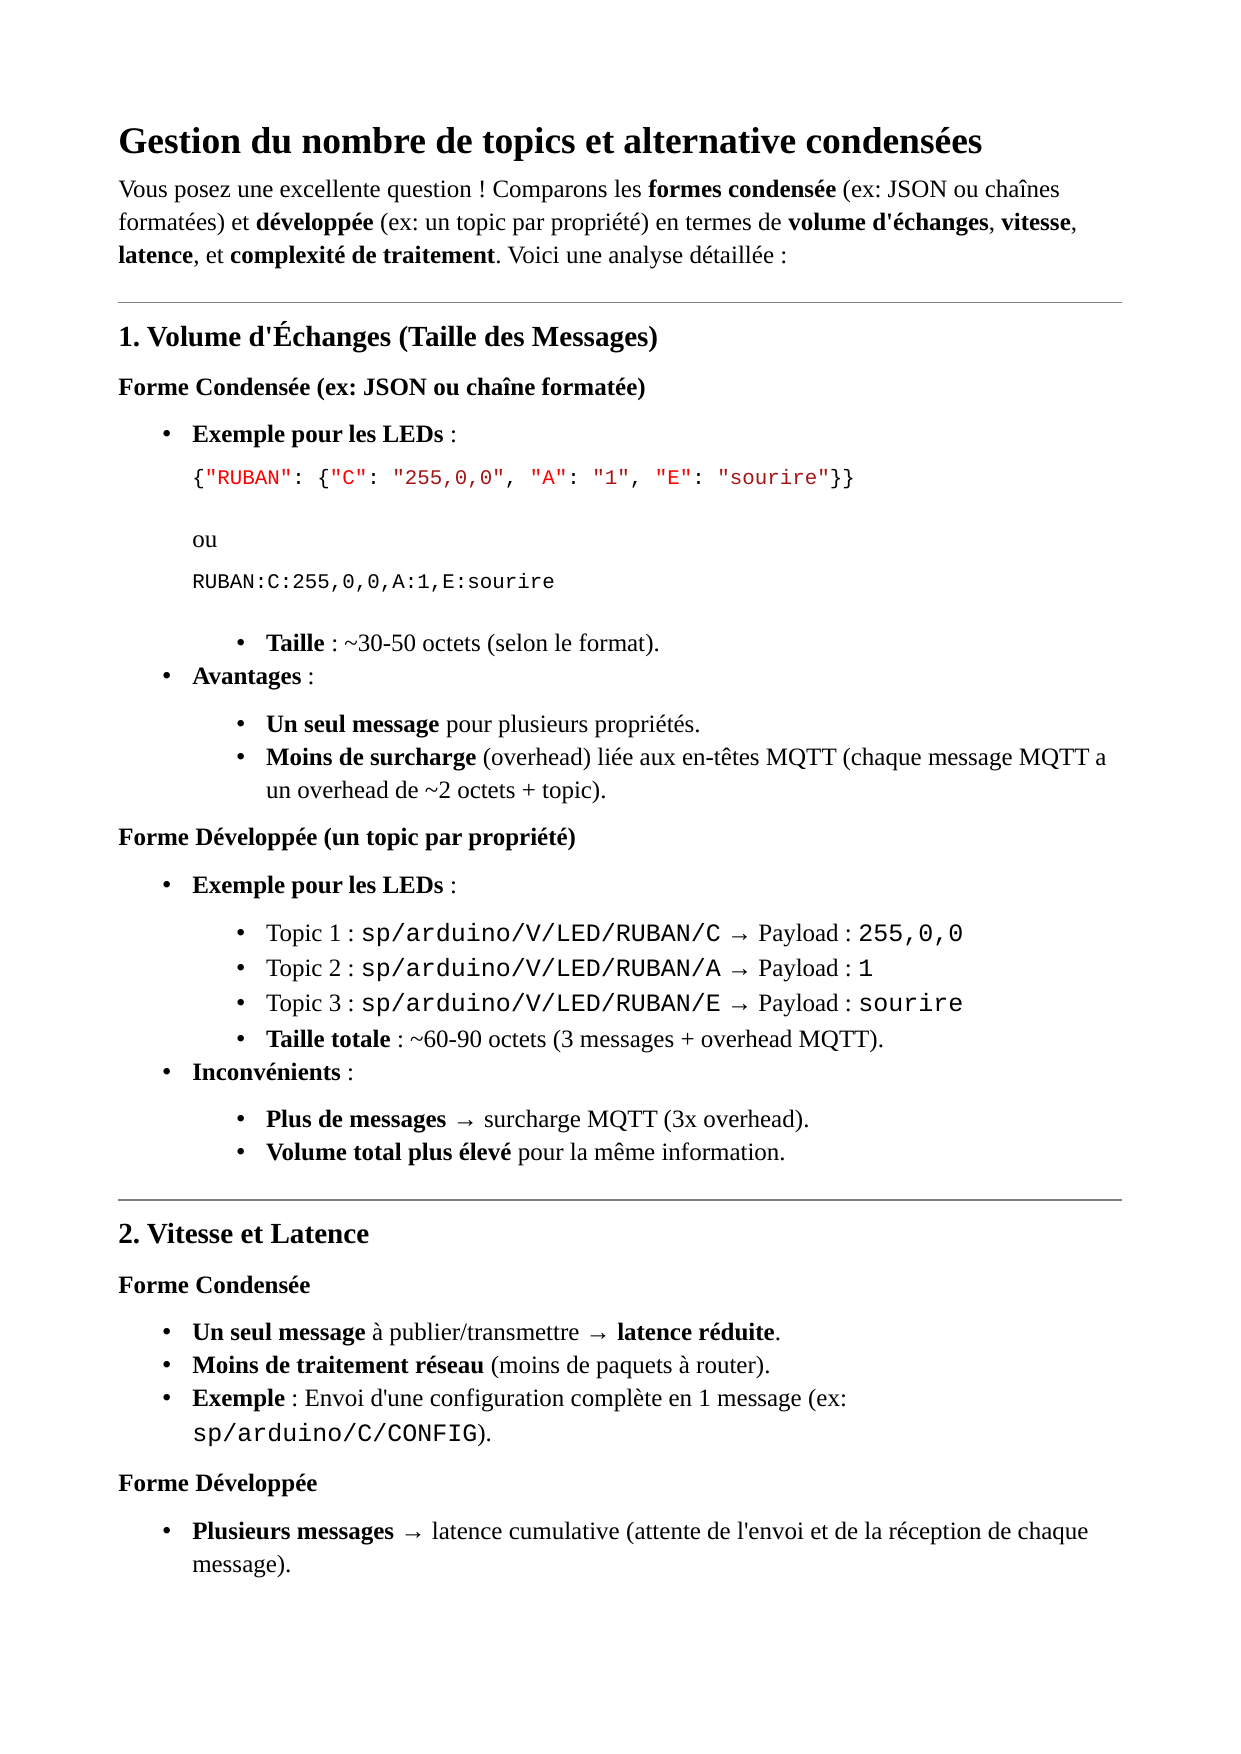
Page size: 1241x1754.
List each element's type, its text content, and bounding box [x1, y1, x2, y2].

text Vous posez une excellente question ! Comparons les formes condensée (ex: JSON ou chaînes formatées) et développée (ex: un topic par propriété) en termes de volume d'échanges, vitesse, latence, et complexité de traitement. Voici une analyse détaillée : [118, 174, 1122, 268]
list Topic 3 : sp/arduino/V/LED/RUBAN/E → Payload : sourire [236, 988, 1122, 1019]
subtitle Forme Condensée (ex: JSON ou chaîne formatée) [118, 372, 1122, 401]
subtitle Gestion du nombre de topics et alternative condensées [118, 118, 1122, 161]
list Un seul message à publier/transmettre → latence réduite. [162, 1317, 1122, 1346]
subtitle Forme Développée [118, 1468, 1122, 1497]
list Moins de traitement réseau (moins de paquets à router). [162, 1350, 1122, 1379]
list Un seul message pour plusieurs propriétés. [236, 709, 1122, 737]
subtitle Forme Développée (un topic par propriété) [118, 822, 1122, 851]
list ou [162, 524, 1122, 553]
list Taille : ~30-50 octets (selon le format). [236, 628, 1122, 657]
subtitle 1. Volume d'Échanges (Taille des Messages) [118, 319, 1122, 352]
subtitle 2. Vitesse et Latence [118, 1217, 1122, 1250]
list Moins de surcharge (overhead) liée aux en-têtes MQTT (chaque message MQTT a un overhead de ~2 octets + topic). [236, 742, 1122, 803]
list Volume total plus élevé pour la même information. [236, 1137, 1122, 1166]
list Exemple pour les LEDs : [162, 870, 1122, 899]
list Exemple pour les LEDs : [162, 419, 1122, 448]
subtitle Forme Condensée [118, 1270, 1122, 1298]
list Plus de messages → surcharge MQTT (3x overhead). [236, 1104, 1122, 1133]
list {"RUBAN": {"C": "255,0,0", "A": "1", "E": "sourire"}} [162, 467, 1122, 491]
list Plusieurs messages → latence cumulative (attente de l'envoi et de la réception de chaque message). [162, 1516, 1122, 1578]
list Topic 1 : sp/arduino/V/LED/RUBAN/C → Payload : 255,0,0 [236, 918, 1122, 948]
list Exemple : Envoi d'une configuration complète en 1 message (ex: sp/arduino/C/CONFIG). [162, 1383, 1122, 1449]
list Taille totale : ~60-90 octets (3 messages + overhead MQTT). [236, 1024, 1122, 1053]
list Topic 2 : sp/arduino/V/LED/RUBAN/A → Payload : 1 [236, 953, 1122, 984]
list Avantages : [162, 661, 1122, 690]
list Inconvénients : [162, 1057, 1122, 1086]
list RUBAN:C:255,0,0,A:1,E:sourire [162, 571, 1122, 595]
